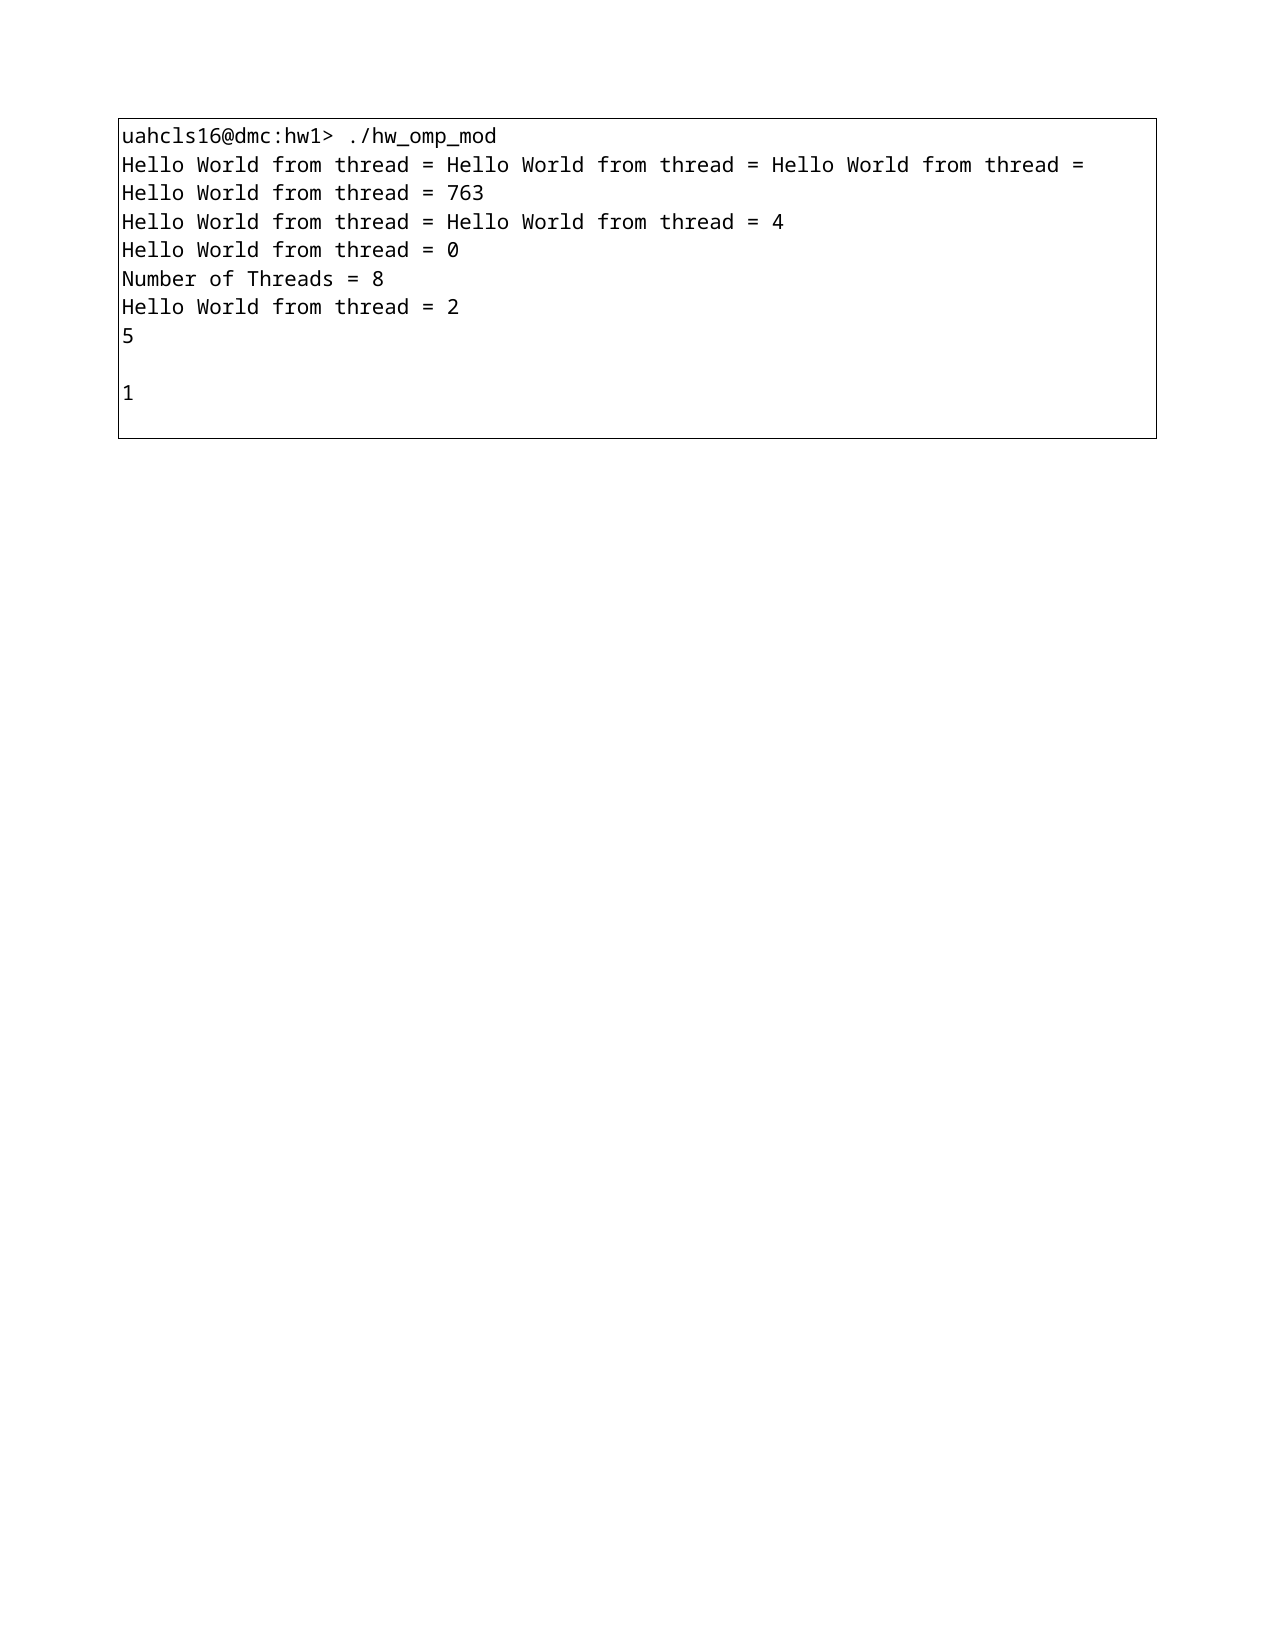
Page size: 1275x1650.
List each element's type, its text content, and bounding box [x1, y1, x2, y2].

text Number of Threads = 8 [119, 260, 1156, 289]
text Hello World from thread = Hello World from thread = 4 [119, 203, 1156, 232]
text 1 [119, 374, 1156, 406]
text 5 [119, 317, 1156, 349]
text Hello World from thread = 0 [119, 232, 1156, 260]
text uahcls16@dmc:hw1> ./hw_omp_mod [119, 119, 1156, 147]
text Hello World from thread = 2 [119, 289, 1156, 317]
text Hello World from thread = Hello World from thread = Hello World from thread = Hello World from thread = 763 [119, 147, 1156, 203]
